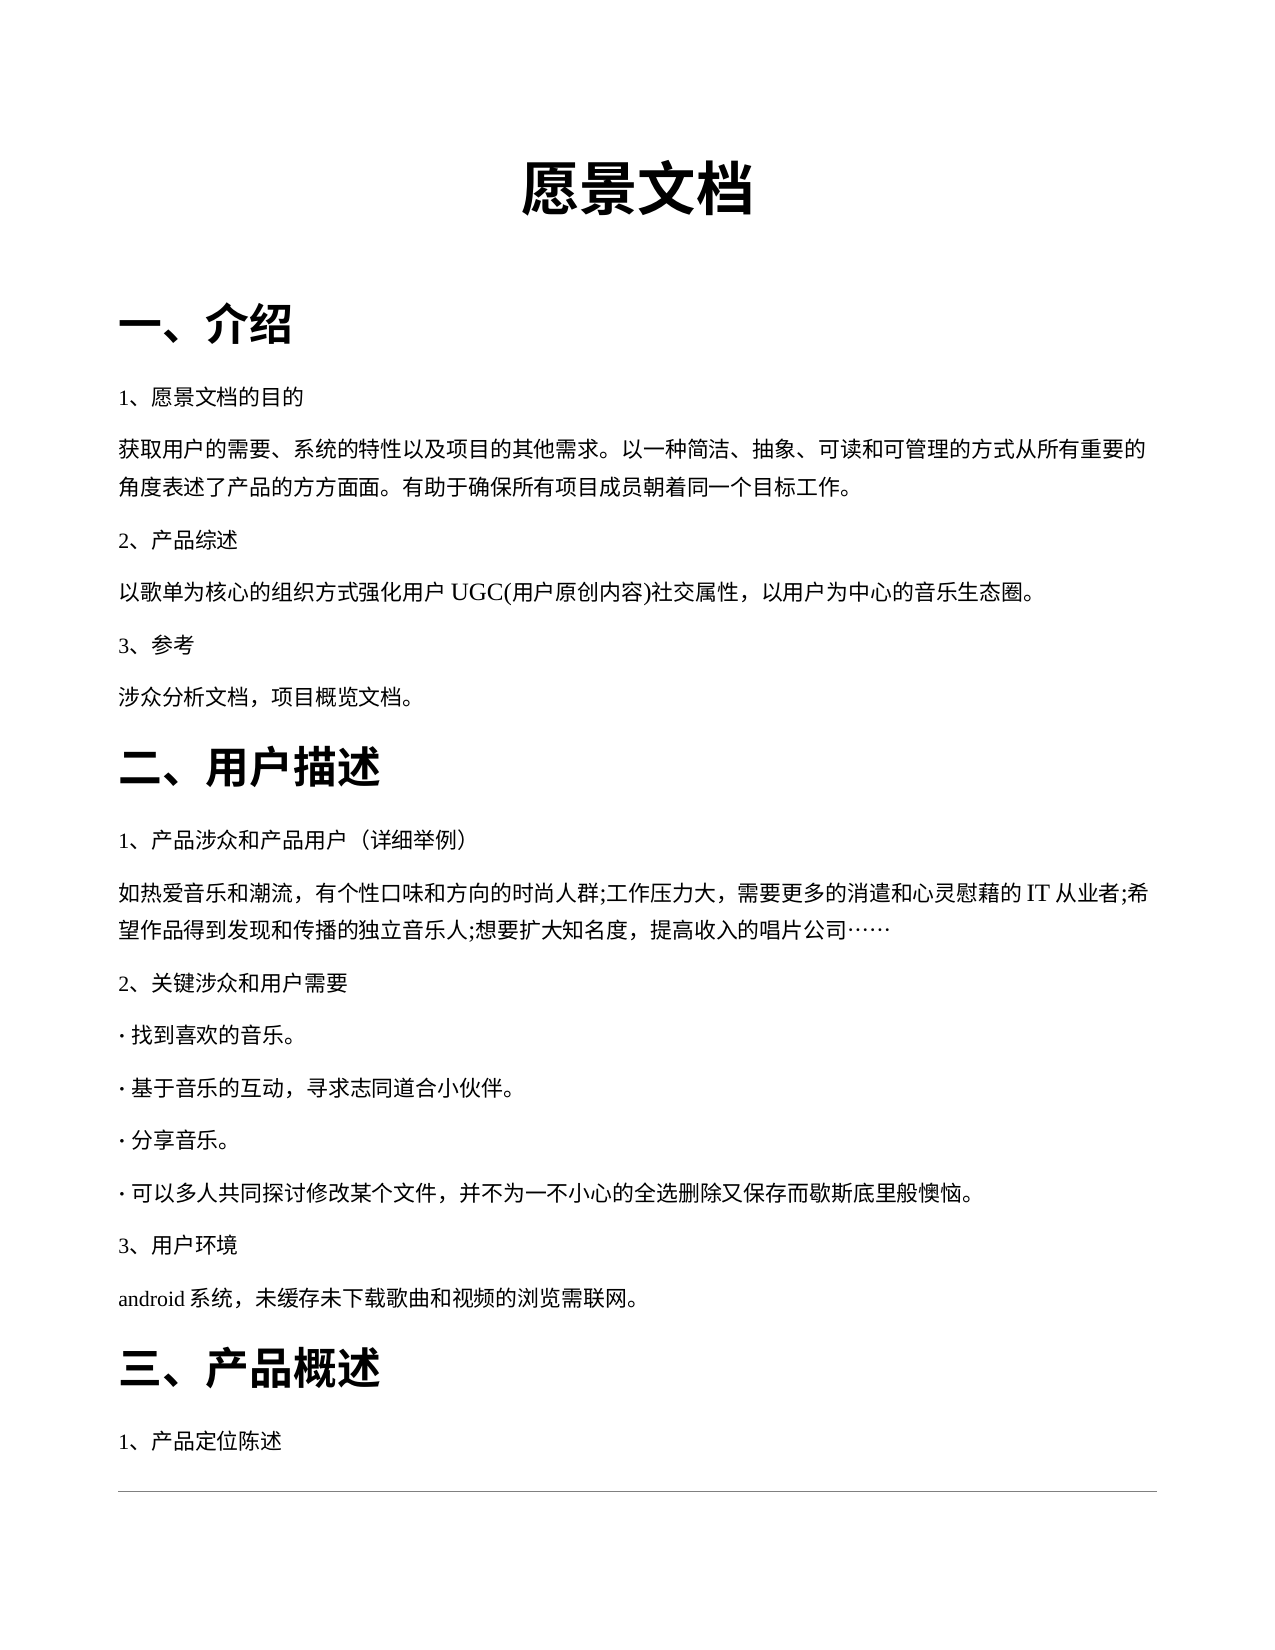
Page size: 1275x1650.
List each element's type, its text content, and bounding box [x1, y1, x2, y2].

text 二、用户描述 [118, 733, 1157, 796]
text android系统，未缓存未下载歌曲和视频的浏览需联网。 [118, 1281, 1157, 1313]
text 3、参考 [118, 628, 1157, 659]
text 1、愿景文档的目的 [118, 380, 1157, 411]
text 三、产品概述 [118, 1333, 1157, 1397]
text 2、产品综述 [118, 523, 1157, 554]
text 1、产品定位陈述 [118, 1424, 1157, 1456]
title 愿景文档 [118, 143, 1157, 228]
text 如热爱音乐和潮流，有个性口味和方向的时尚人群;工作压力大，需要更多的消遣和心灵慰藉的IT从业者;希望作品得到发现和传播的独立音乐人;想要扩大知名度，提高收入的唱片公司…… [118, 876, 1157, 945]
text · 基于音乐的互动，寻求志同道合小伙伴。 [118, 1071, 1157, 1103]
text 获取用户的需要、系统的特性以及项目的其他需求。以一种简洁、抽象、可读和可管理的方式从所有重要的角度表述了产品的方方面面。有助于确保所有项目成员朝着同一个目标工作。 [118, 432, 1157, 502]
text 3、用户环境 [118, 1228, 1157, 1260]
text · 可以多人共同探讨修改某个文件，并不为一不小心的全选删除又保存而歇斯底里般懊恼。 [118, 1176, 1157, 1208]
text 1、产品涉众和产品用户（详细举例） [118, 823, 1157, 855]
text · 找到喜欢的音乐。 [118, 1018, 1157, 1050]
text · 分享音乐。 [118, 1123, 1157, 1155]
text 一、介绍 [118, 289, 1157, 352]
text 涉众分析文档，项目概览文档。 [118, 680, 1157, 712]
text 2、关键涉众和用户需要 [118, 966, 1157, 998]
text 以歌单为核心的组织方式强化用户UGC(用户原创内容)社交属性，以用户为中心的音乐生态圈。 [118, 575, 1157, 607]
